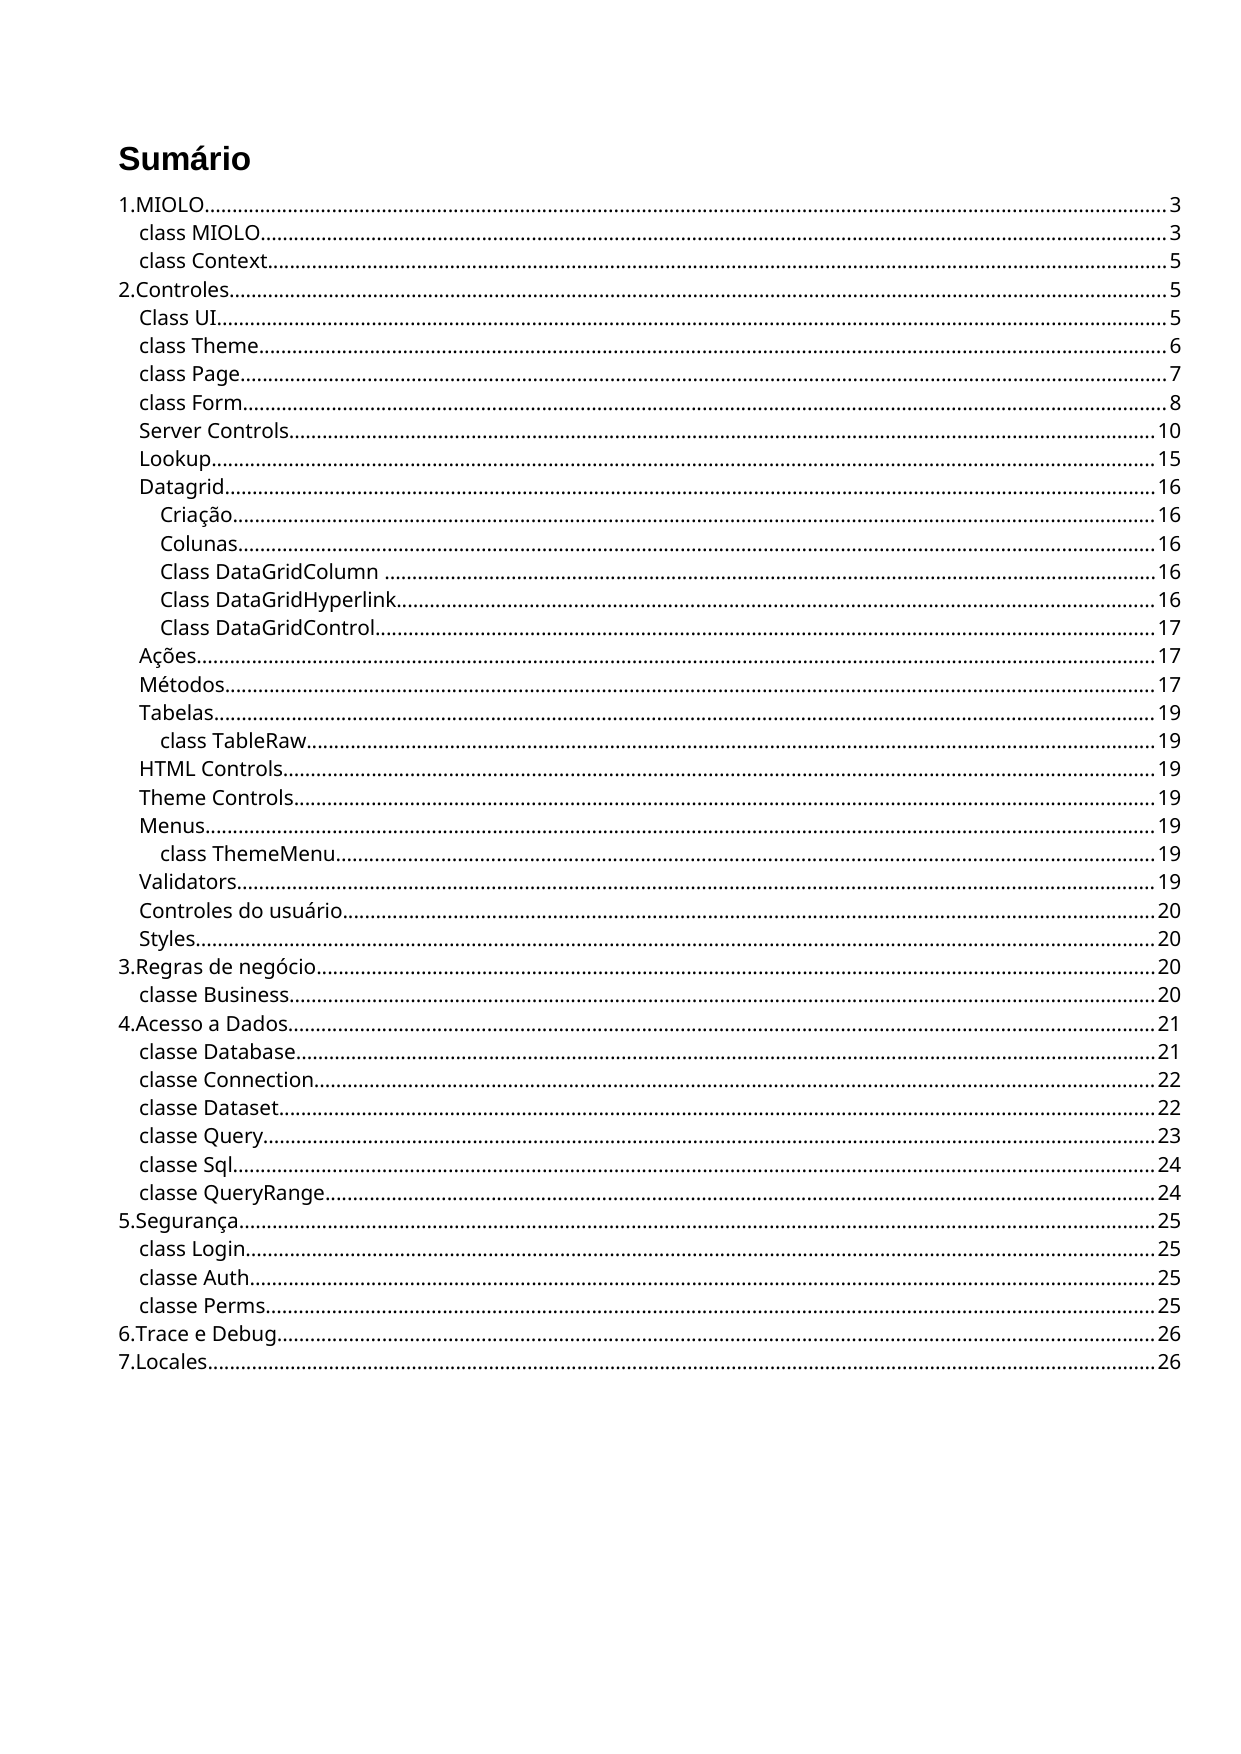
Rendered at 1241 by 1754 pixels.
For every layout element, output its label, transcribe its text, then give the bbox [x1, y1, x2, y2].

text classe Business 20 [139, 980, 1181, 1009]
text class TableRaw 19 [160, 726, 1181, 754]
text Server Controls 10 [139, 416, 1181, 444]
text classe Query 23 [139, 1122, 1181, 1150]
text Datagrid 16 [139, 472, 1181, 501]
text classe Dataset 22 [139, 1093, 1181, 1122]
text Ações 17 [139, 642, 1181, 670]
text class ThemeMenu 19 [160, 839, 1181, 867]
text classe Database 21 [139, 1037, 1181, 1065]
text 3.Regras de negócio 20 [118, 952, 1181, 980]
text classe Sql 24 [139, 1150, 1181, 1178]
text Lookup 15 [139, 444, 1181, 472]
text class MIOLO 3 [139, 218, 1181, 246]
text class Page 7 [139, 359, 1181, 388]
text Tabelas 19 [139, 698, 1181, 726]
text Class UI 5 [139, 303, 1181, 331]
subtitle Sumário [118, 141, 1181, 177]
text Class DataGridColumn 16 [160, 557, 1181, 585]
text 6.Trace e Debug 26 [118, 1319, 1181, 1347]
text 1.MIOLO 3 [118, 190, 1181, 218]
text classe Auth 25 [139, 1263, 1181, 1291]
text 2.Controles 5 [118, 275, 1181, 303]
text HTML Controls 19 [139, 754, 1181, 783]
text Criação 16 [160, 501, 1181, 529]
text Styles 20 [139, 924, 1181, 952]
text Class DataGridControl 17 [160, 613, 1181, 642]
text Validators 19 [139, 867, 1181, 896]
text classe Perms 25 [139, 1291, 1181, 1319]
text Menus 19 [139, 811, 1181, 839]
text 4.Acesso a Dados 21 [118, 1009, 1181, 1037]
text classe QueryRange 24 [139, 1178, 1181, 1206]
text Métodos 17 [139, 670, 1181, 698]
text Class DataGridHyperlink 16 [160, 585, 1181, 613]
text 7.Locales 26 [118, 1347, 1181, 1376]
text Theme Controls 19 [139, 783, 1181, 811]
text class Login 25 [139, 1234, 1181, 1263]
text Colunas 16 [160, 529, 1181, 557]
text Controles do usuário 20 [139, 896, 1181, 924]
text 5.Segurança 25 [118, 1206, 1181, 1234]
text class Context 5 [139, 246, 1181, 275]
text class Form 8 [139, 388, 1181, 416]
text class Theme 6 [139, 331, 1181, 359]
text classe Connection 22 [139, 1065, 1181, 1093]
